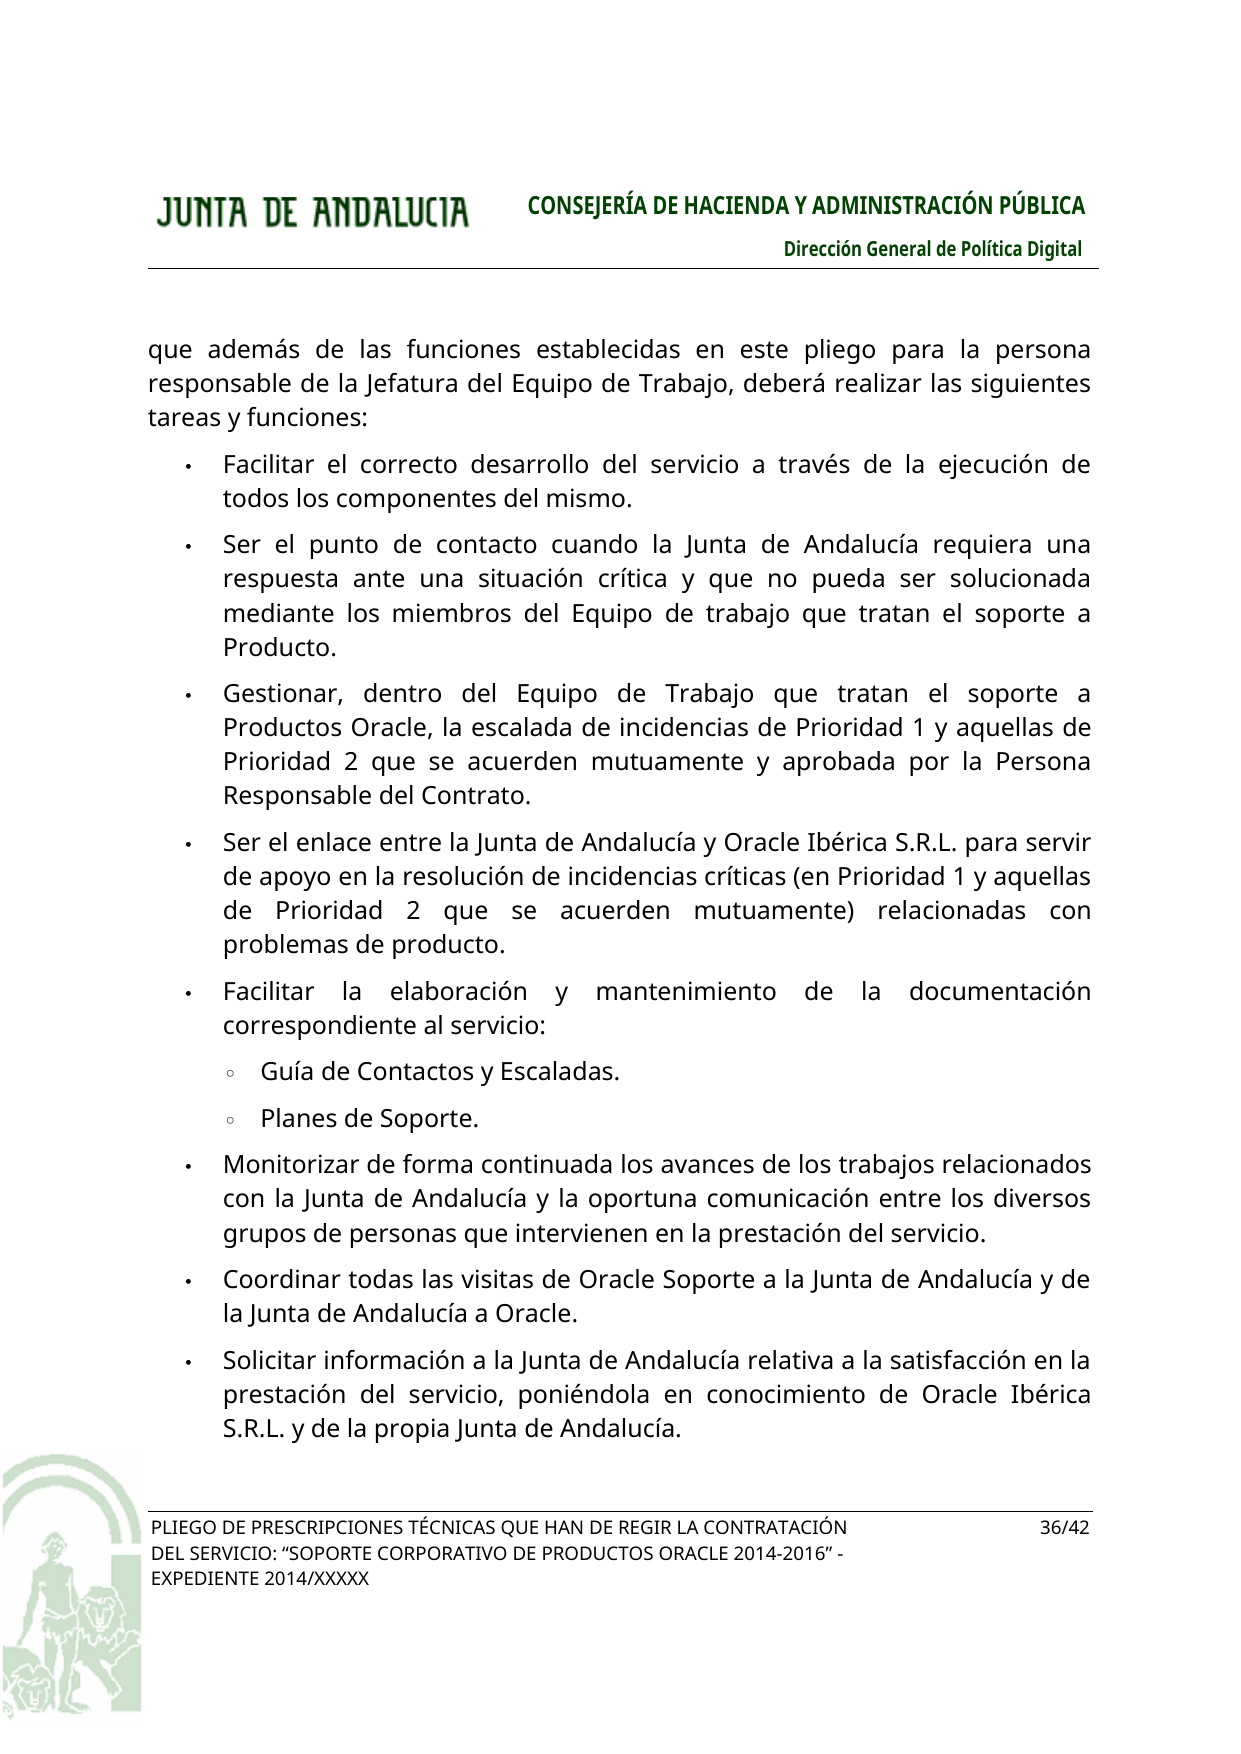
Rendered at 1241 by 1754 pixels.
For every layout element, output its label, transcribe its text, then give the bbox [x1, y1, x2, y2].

list Ser el punto de contacto cuando la Junta de Andalucía requiera una respuesta ante una situación crítica y que no pueda ser solucionada mediante los miembros del Equipo de trabajo que tratan el soporte a Producto. [185, 527, 1093, 663]
list Ser el enlace entre la Junta de Andalucía y Oracle Ibérica S.R.L. para servir de apoyo en la resolución de incidencias críticas (en Prioridad 1 y aquellas de Prioridad 2 que se acuerden mutuamente) relacionadas con problemas de producto. [185, 824, 1093, 961]
list Planes de Soporte. [223, 1101, 1093, 1134]
picture [2, 1454, 144, 1722]
list Facilitar la elaboración y mantenimiento de la documentación correspondiente al servicio: [185, 973, 1093, 1041]
list Gestionar, dentro del Equipo de Trabajo que tratan el soporte a Productos Oracle, la escalada de incidencias de Prioridad 1 y aquellas de Prioridad 2 que se acuerden mutuamente y aprobada por la Persona Responsable del Contrato. [185, 676, 1093, 812]
picture [156, 197, 471, 229]
list Coordinar todas las visitas de Oracle Soporte a la Junta de Andalucía y de la Junta de Andalucía a Oracle. [185, 1262, 1093, 1330]
list Monitorizar de forma continuada los avances de los trabajos relacionados con la Junta de Andalucía y la oportuna comunicación entre los diversos grupos de personas que intervienen en la prestación del servicio. [185, 1147, 1093, 1249]
list Solicitar información a la Junta de Andalucía relativa a la satisfacción en la prestación del servicio, poniéndola en conocimiento de Oracle Ibérica S.R.L. y de la propia Junta de Andalucía. [185, 1342, 1093, 1444]
text que además de las funciones establecidas en este pliego para la persona responsable de la Jefatura del Equipo de Trabajo, deberá realizar las siguientes tareas y funciones: [148, 332, 1093, 434]
list Guía de Contactos y Escaladas. [223, 1054, 1093, 1088]
list Facilitar el correcto desarrollo del servicio a través de la ejecución de todos los componentes del mismo. [185, 446, 1093, 514]
